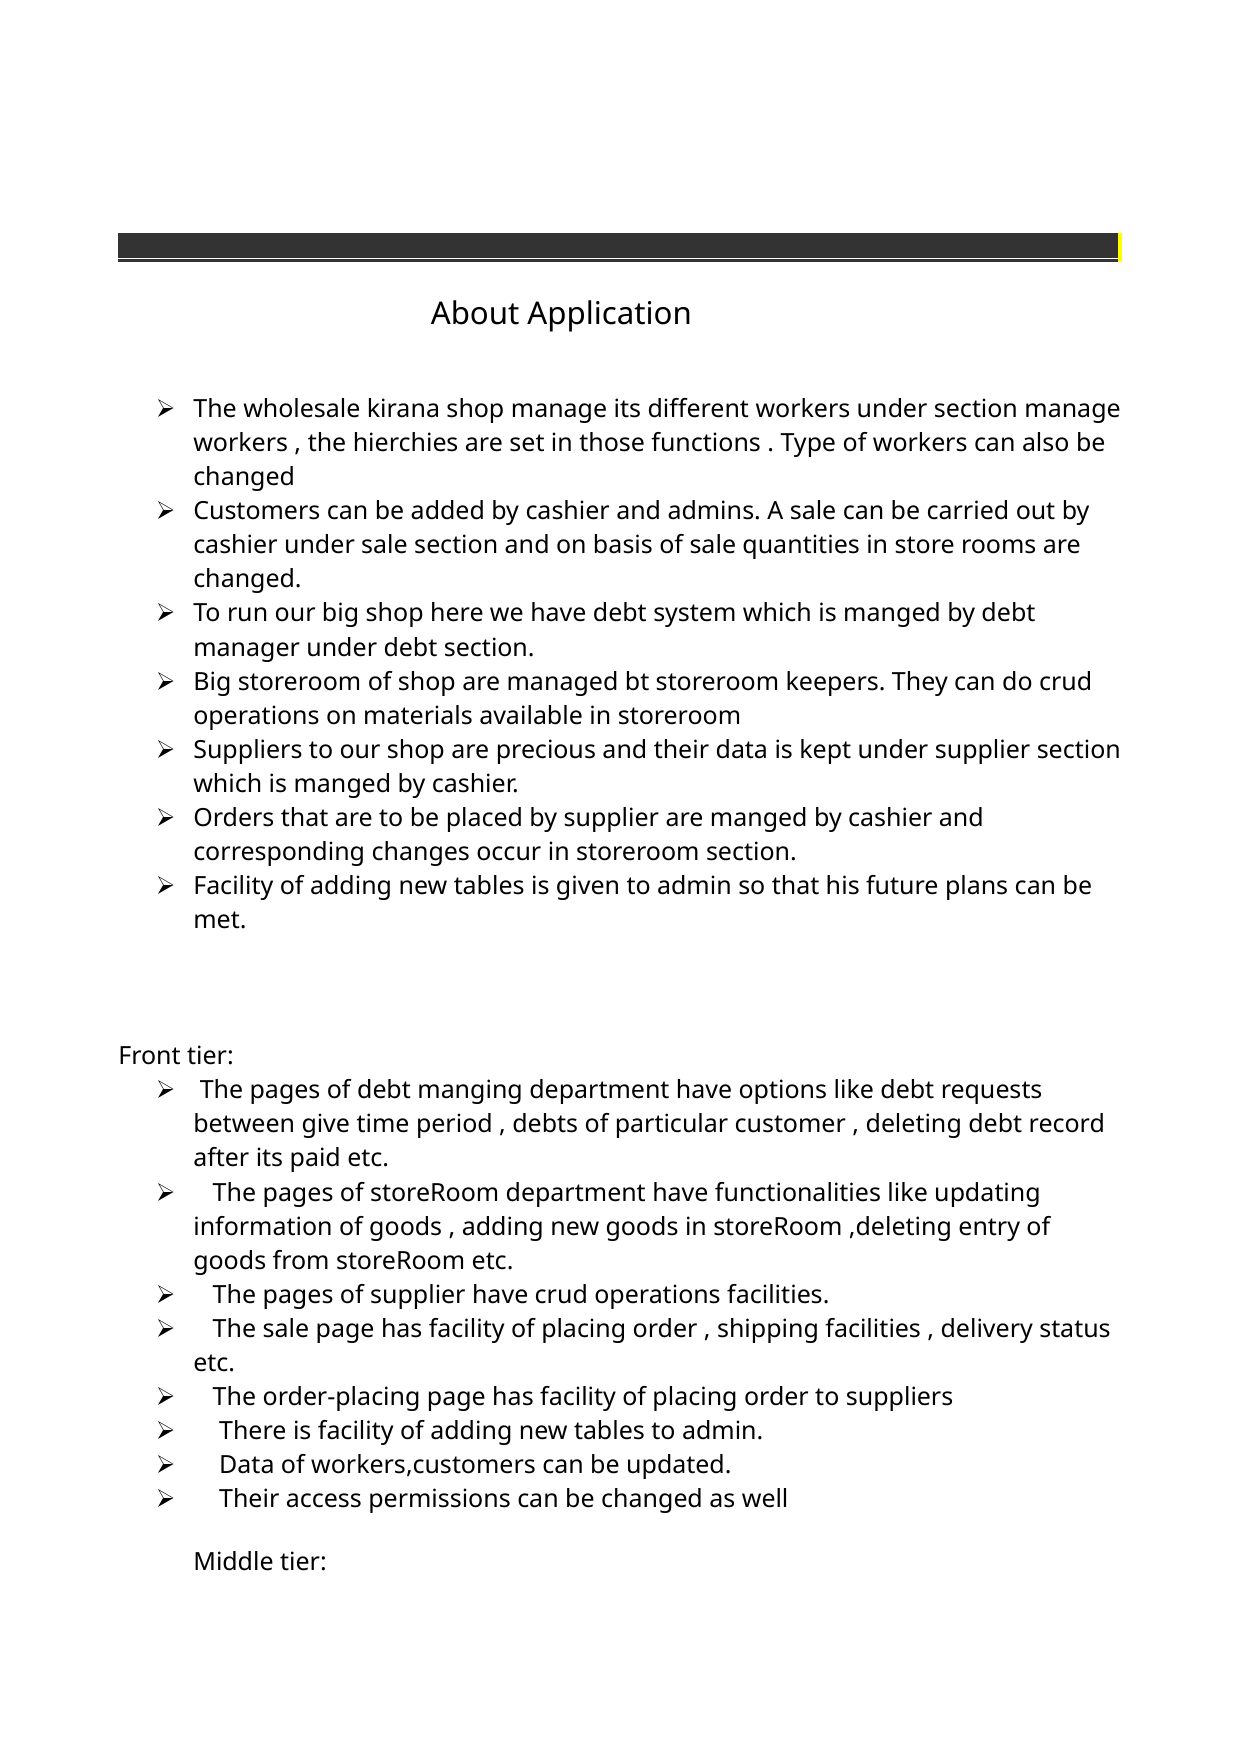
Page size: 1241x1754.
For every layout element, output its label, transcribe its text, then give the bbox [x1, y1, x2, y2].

list Big storeroom of shop are managed bt storeroom keepers. They can do crud operations on materials available in storeroom [156, 663, 1122, 731]
list The pages of supplier have crud operations facilities. [156, 1276, 1122, 1310]
list Their access permissions can be changed as well [156, 1481, 1122, 1515]
list Data of workers,customers can be updated. [156, 1447, 1122, 1481]
list The pages of debt manging department have options like debt requests between give time period , debts of particular customer , deleting debt record after its paid etc. [156, 1072, 1122, 1174]
list The pages of storeRoom department have functionalities like updating information of goods , adding new goods in storeRoom ,deleting entry of goods from storeRoom etc. [156, 1174, 1122, 1276]
text About Application [118, 291, 1122, 333]
list The wholesale kirana shop manage its different workers under section manage workers , the hierchies are set in those functions . Type of workers can also be changed [156, 391, 1122, 493]
list There is facility of adding new tables to admin. [156, 1413, 1122, 1447]
list Orders that are to be placed by supplier are manged by cashier and corresponding changes occur in storeroom section. [156, 799, 1122, 868]
list To run our big shop here we have debt system which is manged by debt manager under debt section. [156, 595, 1122, 663]
list Suppliers to our shop are precious and their data is kept under supplier section which is manged by cashier. [156, 731, 1122, 799]
list The order-placing page has facility of placing order to suppliers [156, 1378, 1122, 1413]
list The sale page has facility of placing order , shipping facilities , delivery status etc. [156, 1310, 1122, 1378]
list Facility of adding new tables is given to admin so that his future plans can be met. [156, 868, 1122, 936]
list Middle tier: [156, 1543, 1122, 1578]
list Customers can be added by cashier and admins. A sale can be carried out by cashier under sale section and on basis of sale quantities in store rooms are changed. [156, 493, 1122, 595]
text Front tier: [118, 1038, 1122, 1072]
